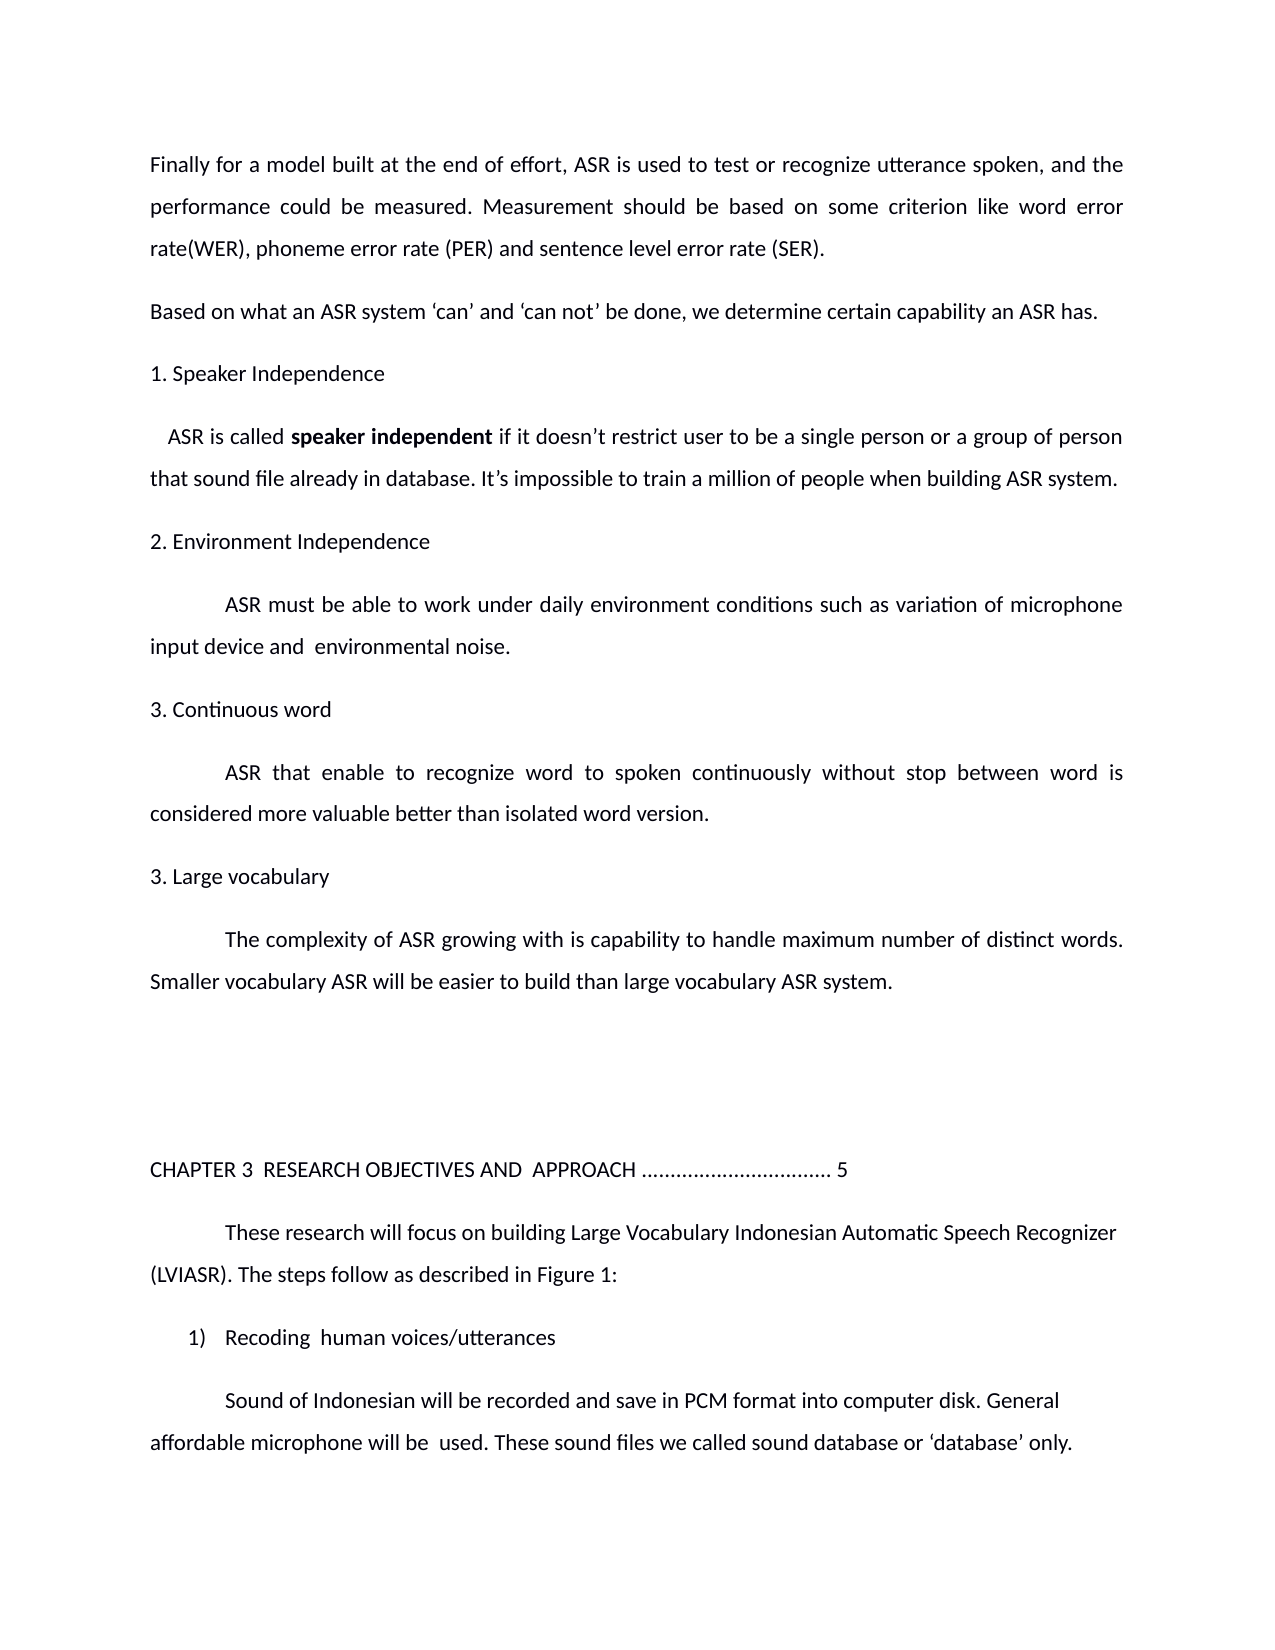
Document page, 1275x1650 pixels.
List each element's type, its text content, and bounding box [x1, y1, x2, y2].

text ASR that enable to recognize word to spoken continuously without stop between word is considered more valuable better than isolated word version. [150, 758, 1125, 828]
text 3. Large vocabulary [150, 862, 1125, 890]
text 2. Environment Independence [150, 527, 1125, 555]
text Sound of Indonesian will be recorded and save in PCM format into computer disk. General affordable microphone will be used. These sound files we called sound database or ‘database’ only. [150, 1386, 1125, 1456]
text 3. Continuous word [150, 695, 1125, 723]
text The complexity of ASR growing with is capability to handle maximum number of distinct words. Smaller vocabulary ASR will be easier to build than large vocabulary ASR system. [150, 925, 1125, 995]
text ASR is called speaker independent if it doesn’t restrict user to be a single person or a group of person that sound file already in database. It’s impossible to train a million of people when building ASR system. [150, 422, 1125, 492]
text CHAPTER 3 RESEARCH OBJECTIVES AND APPROACH ................................. 5 [150, 1156, 1125, 1184]
text Based on what an ASR system ‘can’ and ‘can not’ be done, we determine certain capability an ASR has. [150, 297, 1125, 325]
text Finally for a model built at the end of effort, ASR is used to test or recognize utterance spoken, and the performance could be measured. Measurement should be based on some criterion like word error rate(WER), phoneme error rate (PER) and sentence level error rate (SER). [150, 150, 1125, 262]
text ASR must be able to work under daily environment conditions such as variation of microphone input device and environmental noise. [150, 590, 1125, 660]
text 1. Speaker Independence [150, 359, 1125, 388]
text These research will focus on building Large Vocabulary Indonesian Automatic Speech Recognizer (LVIASR). The steps follow as described in Figure 1: [150, 1218, 1125, 1288]
list Recoding human voices/utterances [187, 1323, 1125, 1351]
